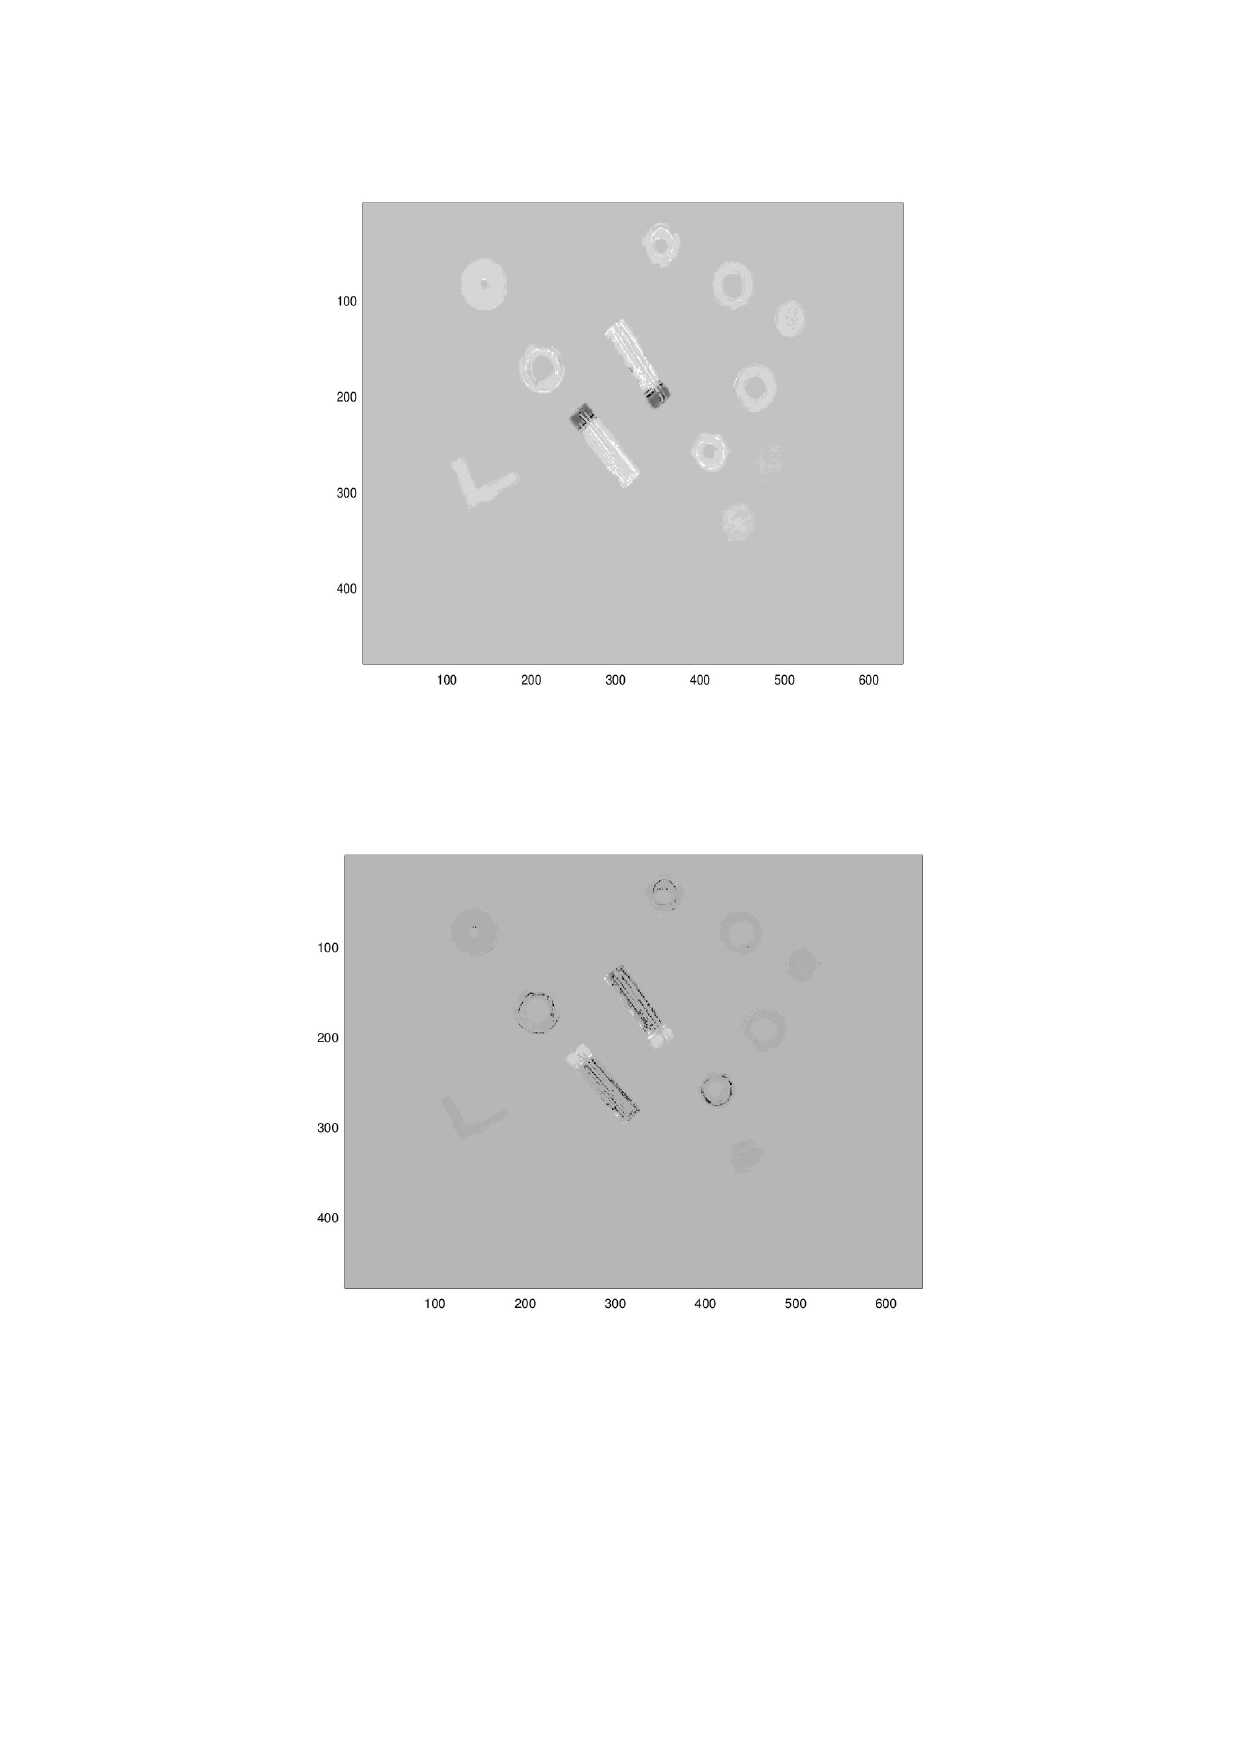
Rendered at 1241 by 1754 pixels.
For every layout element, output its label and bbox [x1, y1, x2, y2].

picture [248, 802, 993, 1361]
picture [272, 146, 969, 741]
